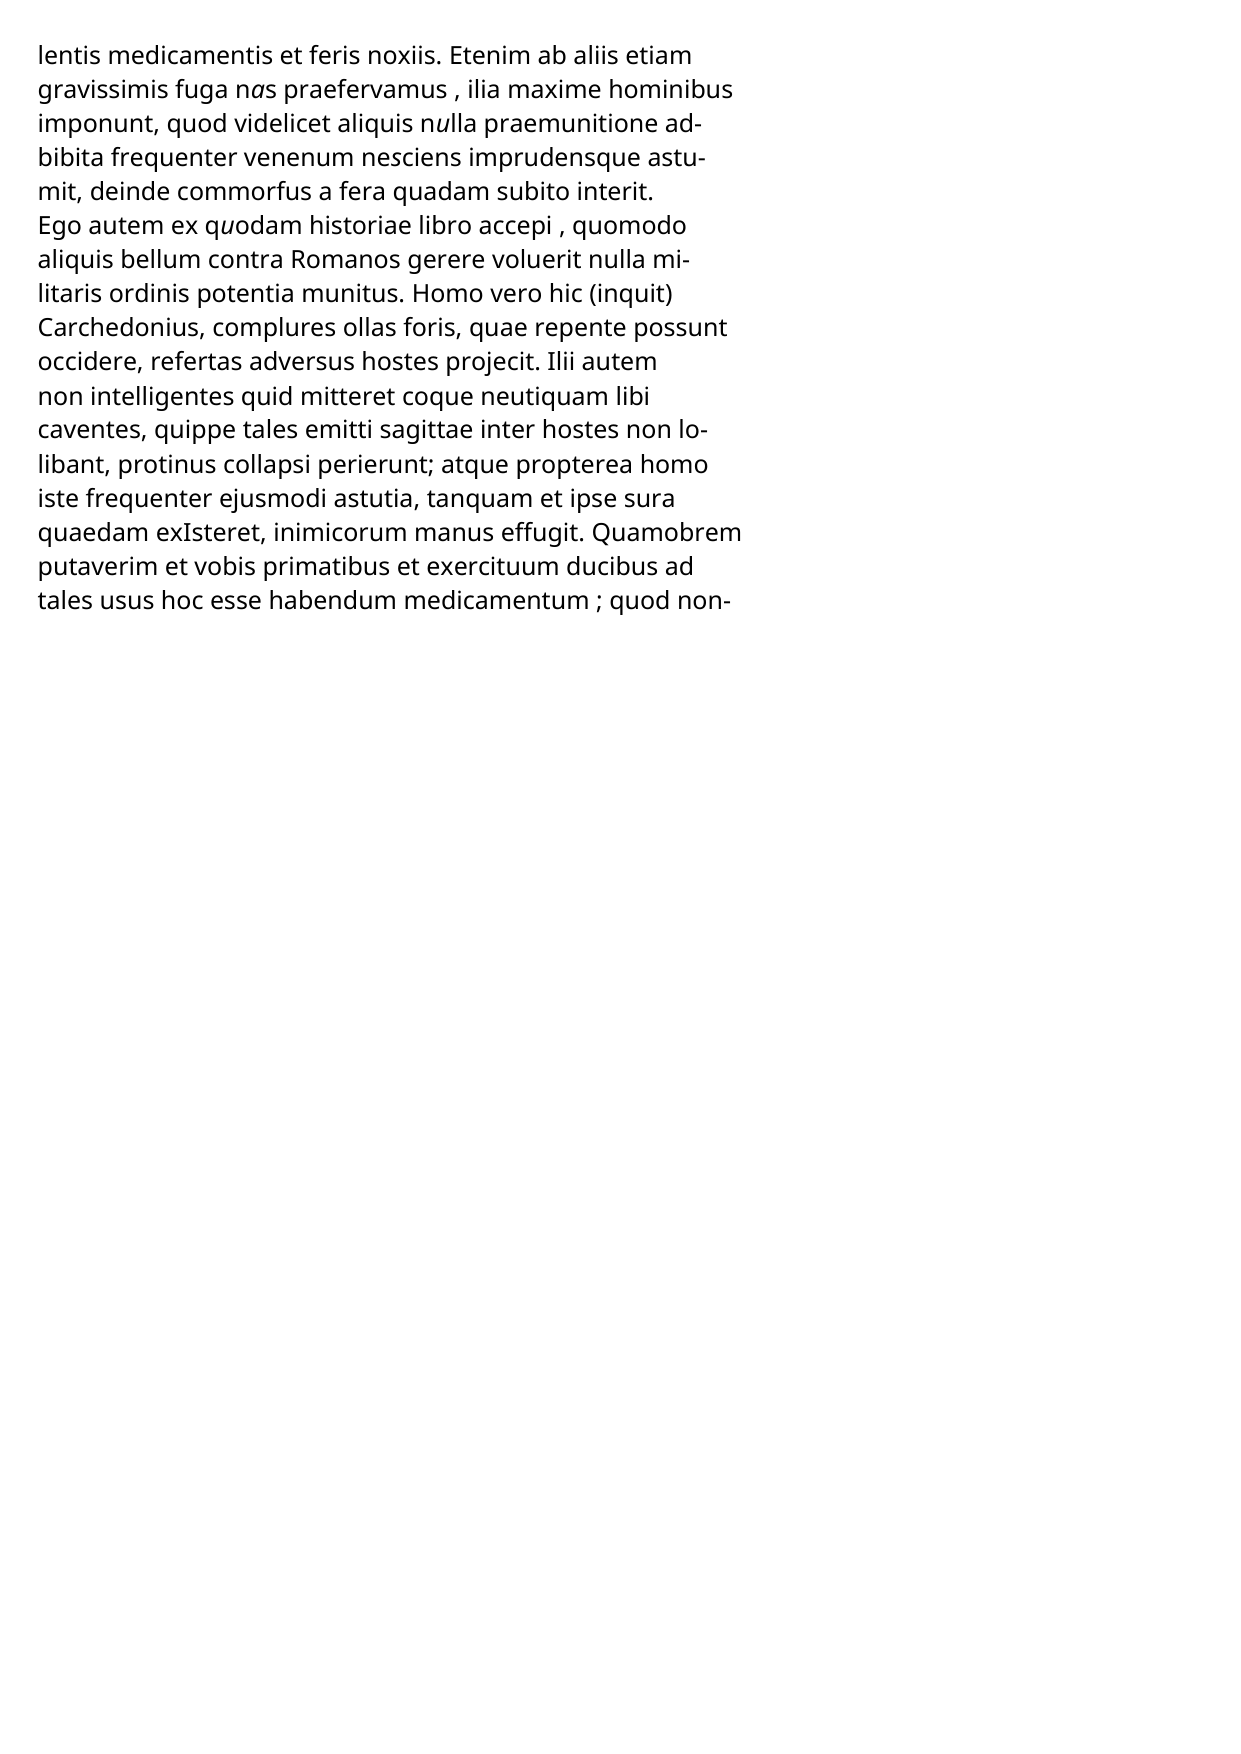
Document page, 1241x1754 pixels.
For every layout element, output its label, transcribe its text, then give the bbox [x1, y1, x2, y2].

text lentis medicamentis et feris noxiis. Etenim ab aliis etiam gravissimis fuga nas praefervamus , ilia maxime hominibus imponunt, quod videlicet aliquis nulla praemunitione ad- bibita frequenter venenum nesciens imprudensque astu- mit, deinde commorfus a fera quadam subito interit. Ego autem ex quodam historiae libro accepi , quomodo aliquis bellum contra Romanos gerere voluerit nulla mi- litaris ordinis potentia munitus. Homo vero hic (inquit) Carchedonius, complures ollas foris, quae repente possunt occidere, refertas adversus hostes projecit. Ilii autem non intelligentes quid mitteret coque neutiquam libi caventes, quippe tales emitti sagittae inter hostes non lo- libant, protinus collapsi perierunt; atque propterea homo iste frequenter ejusmodi astutia, tanquam et ipse sura quaedam exIsteret, inimicorum manus effugit. Quamobrem putaverim et vobis primatibus et exercituum ducibus ad tales usus hoc esse habendum medicamentum ; quod non- [37, 37, 1203, 617]
